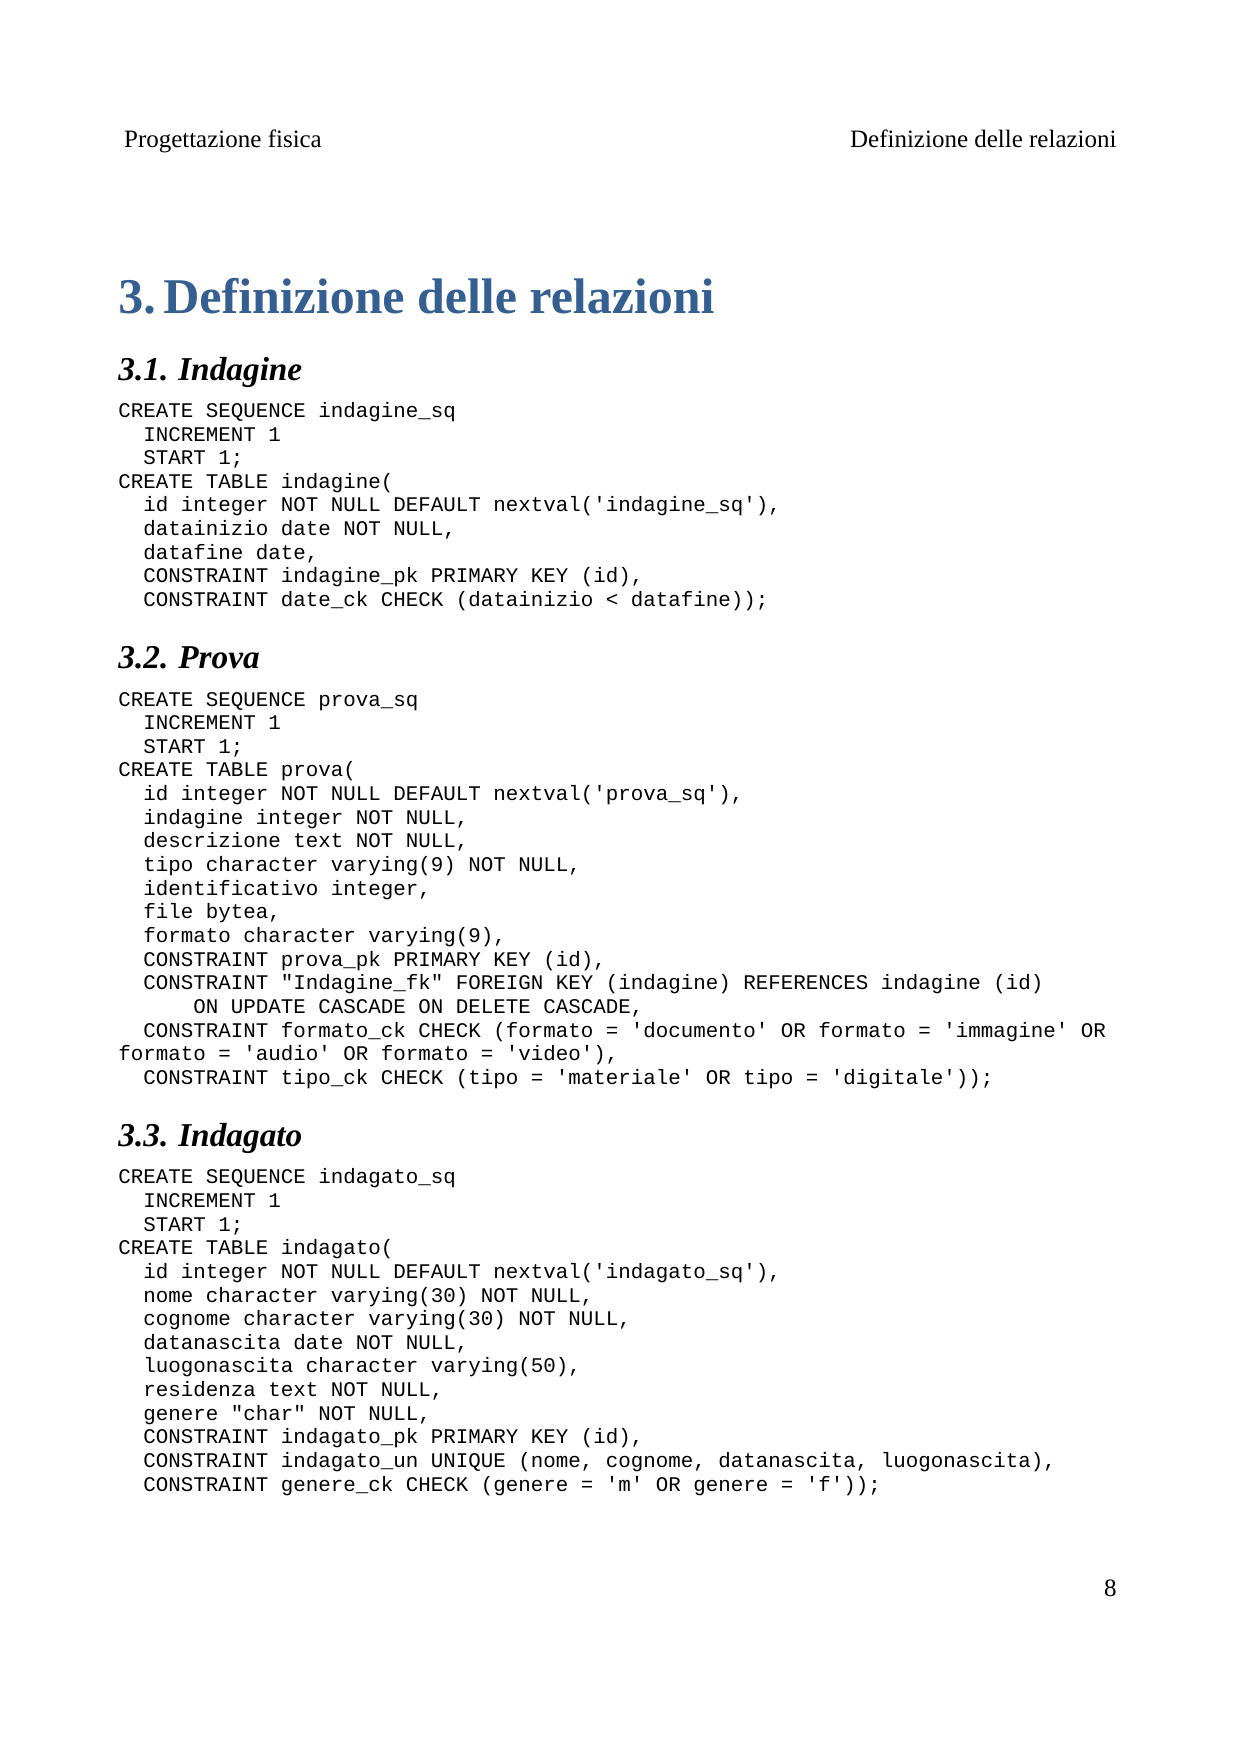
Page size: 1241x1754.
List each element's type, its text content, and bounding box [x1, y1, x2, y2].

text residenza text NOT NULL, [118, 1379, 1122, 1403]
text id integer NOT NULL DEFAULT nextval('indagato_sq'), [118, 1261, 1122, 1284]
text CREATE SEQUENCE prova_sq [118, 688, 1122, 712]
text identificativo integer, [118, 878, 1122, 901]
text CREATE SEQUENCE indagine_sq [118, 400, 1122, 423]
text INCREMENT 1 [118, 1190, 1122, 1214]
text CONSTRAINT indagato_un UNIQUE (nome, cognome, datanascita, luogonascita), [118, 1450, 1122, 1474]
subtitle Prova [118, 638, 1122, 676]
text indagine integer NOT NULL, [118, 807, 1122, 830]
text datanascita date NOT NULL, [118, 1332, 1122, 1356]
text file bytea, [118, 901, 1122, 925]
text CONSTRAINT formato_ck CHECK (formato = 'documento' OR formato = 'immagine' OR formato = 'audio' OR formato = 'video'), [118, 1019, 1122, 1067]
text CONSTRAINT indagato_pk PRIMARY KEY (id), [118, 1426, 1122, 1450]
text CONSTRAINT genere_ck CHECK (genere = 'm' OR genere = 'f')); [118, 1474, 1122, 1497]
text cognome character varying(30) NOT NULL, [118, 1308, 1122, 1332]
text START 1; [118, 447, 1122, 471]
text id integer NOT NULL DEFAULT nextval('prova_sq'), [118, 783, 1122, 807]
text CONSTRAINT tipo_ck CHECK (tipo = 'materiale' OR tipo = 'digitale')); [118, 1067, 1122, 1091]
text nome character varying(30) NOT NULL, [118, 1284, 1122, 1308]
text luogonascita character varying(50), [118, 1356, 1122, 1379]
text CONSTRAINT indagine_pk PRIMARY KEY (id), [118, 565, 1122, 589]
text CONSTRAINT date_ck CHECK (datainizio < datafine)); [118, 589, 1122, 613]
text genere "char" NOT NULL, [118, 1403, 1122, 1426]
subtitle Definizione delle relazioni [118, 267, 1122, 324]
text START 1; [118, 736, 1122, 759]
subtitle Indagine [118, 349, 1122, 387]
text CREATE TABLE prova( [118, 759, 1122, 783]
text ON UPDATE CASCADE ON DELETE CASCADE, [118, 996, 1122, 1019]
text tipo character varying(9) NOT NULL, [118, 854, 1122, 878]
text id integer NOT NULL DEFAULT nextval('indagine_sq'), [118, 494, 1122, 518]
text formato character varying(9), [118, 925, 1122, 949]
text INCREMENT 1 [118, 712, 1122, 736]
text START 1; [118, 1214, 1122, 1237]
text CREATE TABLE indagato( [118, 1237, 1122, 1261]
text CONSTRAINT "Indagine_fk" FOREIGN KEY (indagine) REFERENCES indagine (id) [118, 972, 1122, 996]
text INCREMENT 1 [118, 423, 1122, 447]
text CREATE SEQUENCE indagato_sq [118, 1166, 1122, 1190]
text CONSTRAINT prova_pk PRIMARY KEY (id), [118, 949, 1122, 972]
subtitle Indagato [118, 1116, 1122, 1154]
text CREATE TABLE indagine( [118, 471, 1122, 494]
text datafine date, [118, 542, 1122, 565]
text descrizione text NOT NULL, [118, 830, 1122, 854]
text datainizio date NOT NULL, [118, 518, 1122, 542]
